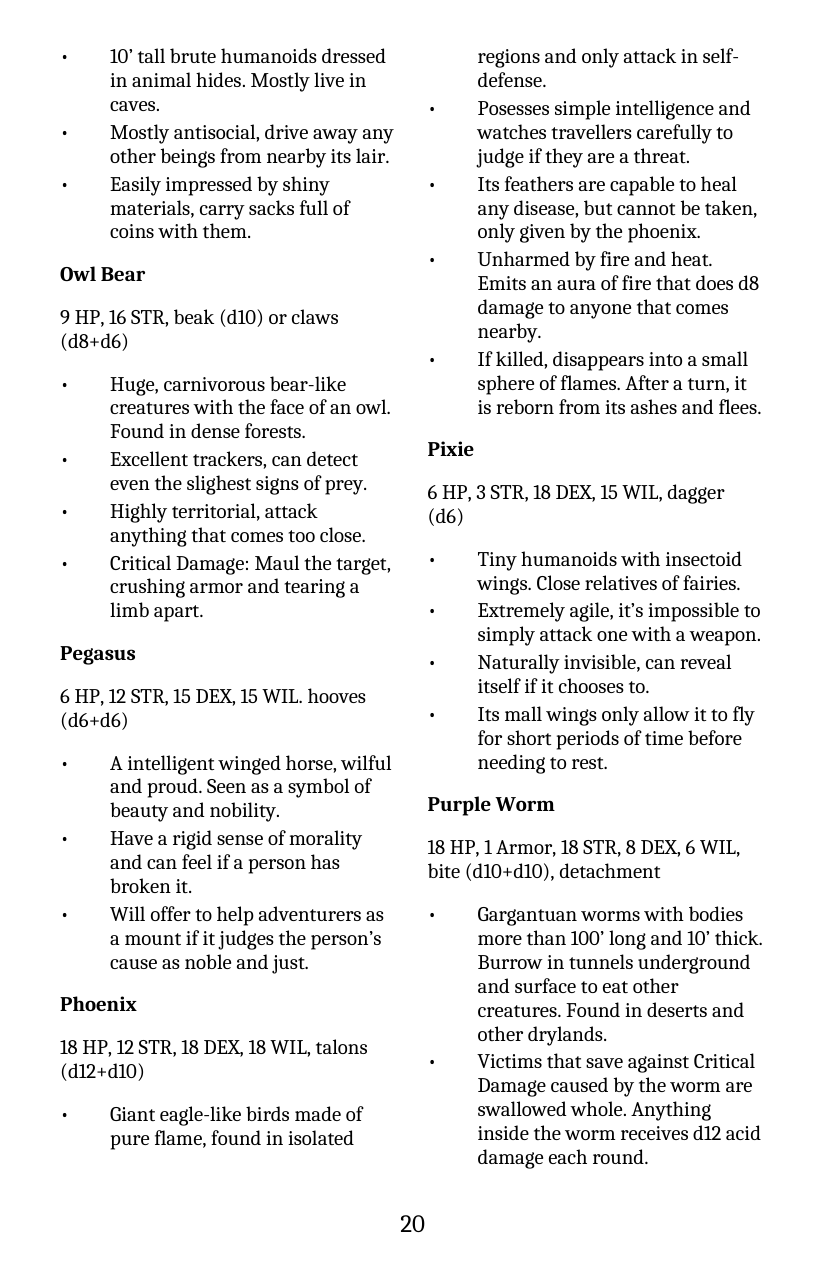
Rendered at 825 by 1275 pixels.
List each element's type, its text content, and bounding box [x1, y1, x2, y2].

text 6 HP, 3 STR, 18 DEX, 15 WIL, dagger (d6) [427, 481, 765, 529]
list Have a rigid sense of morality and can feel if a person has broken it. [60, 827, 397, 899]
list Naturally invisible, can reveal itself if it chooses to. [427, 651, 765, 699]
list Giant eagle-like birds made of pure flame, found in isolated [60, 1102, 397, 1150]
text 6 HP, 12 STR, 15 DEX, 15 WIL. hooves (d6+d6) [60, 684, 397, 732]
list Mostly antisocial, drive away any other beings from nearby its lair. [60, 121, 397, 168]
text 18 HP, 1 Armor, 18 STR, 8 DEX, 6 WIL, bite (d10+d10), detachment [427, 836, 765, 884]
list Its feathers are capable to heal any disease, but cannot be taken, only given by the phoenix. [427, 172, 765, 244]
list Excellent trackers, can detect even the slighest signs of prey. [60, 448, 397, 496]
list A intelligent winged horse, wilful and proud. Seen as a symbol of beauty and nobility. [60, 751, 397, 823]
text Phoenix [60, 993, 397, 1017]
list Gargantuan worms with bodies more than 100’ long and 10’ thick. Burrow in tunnels underground and surface to eat other creatures. Found in deserts and other drylands. [427, 902, 765, 1046]
text Owl Bear [60, 263, 397, 287]
list Huge, carnivorous bear-like creatures with the face of an owl. Found in dense forests. [60, 372, 397, 444]
list Victims that save against Critical Damage caused by the worm are swallowed whole. Anything inside the worm receives d12 acid damage each round. [427, 1050, 765, 1170]
list Unharmed by fire and heat. Emits an aura of fire that does d8 damage to anyone that comes nearby. [427, 248, 765, 344]
text Pixie [427, 438, 765, 462]
text Pegasus [60, 642, 397, 666]
list 10’ tall brute humanoids dressed in animal hides. Mostly live in caves. [60, 45, 397, 117]
list Posesses simple intelligence and watches travellers carefully to judge if they are a threat. [427, 97, 765, 168]
text 9 HP, 16 STR, beak (d10) or claws (d8+d6) [60, 306, 397, 353]
list Easily impressed by shiny materials, carry sacks full of coins with them. [60, 172, 397, 244]
list If killed, disappears into a small sphere of flames. After a turn, it is reborn from its ashes and flees. [427, 347, 765, 419]
list Highly territorial, attack anything that comes too close. [60, 499, 397, 547]
text 18 HP, 12 STR, 18 DEX, 18 WIL, talons (d12+d10) [60, 1036, 397, 1084]
list regions and only attack in self-defense. [427, 45, 765, 93]
list Tiny humanoids with insectoid wings. Close relatives of fairies. [427, 547, 765, 595]
list Its mall wings only allow it to fly for short periods of time before needing to rest. [427, 702, 765, 774]
list Critical Damage: Maul the target, crushing armor and tearing a limb apart. [60, 551, 397, 623]
text Purple Worm [427, 793, 765, 817]
list Extremely agile, it’s impossible to simply attack one with a weapon. [427, 599, 765, 647]
list Will offer to help adventurers as a mount if it judges the person’s cause as noble and just. [60, 902, 397, 974]
